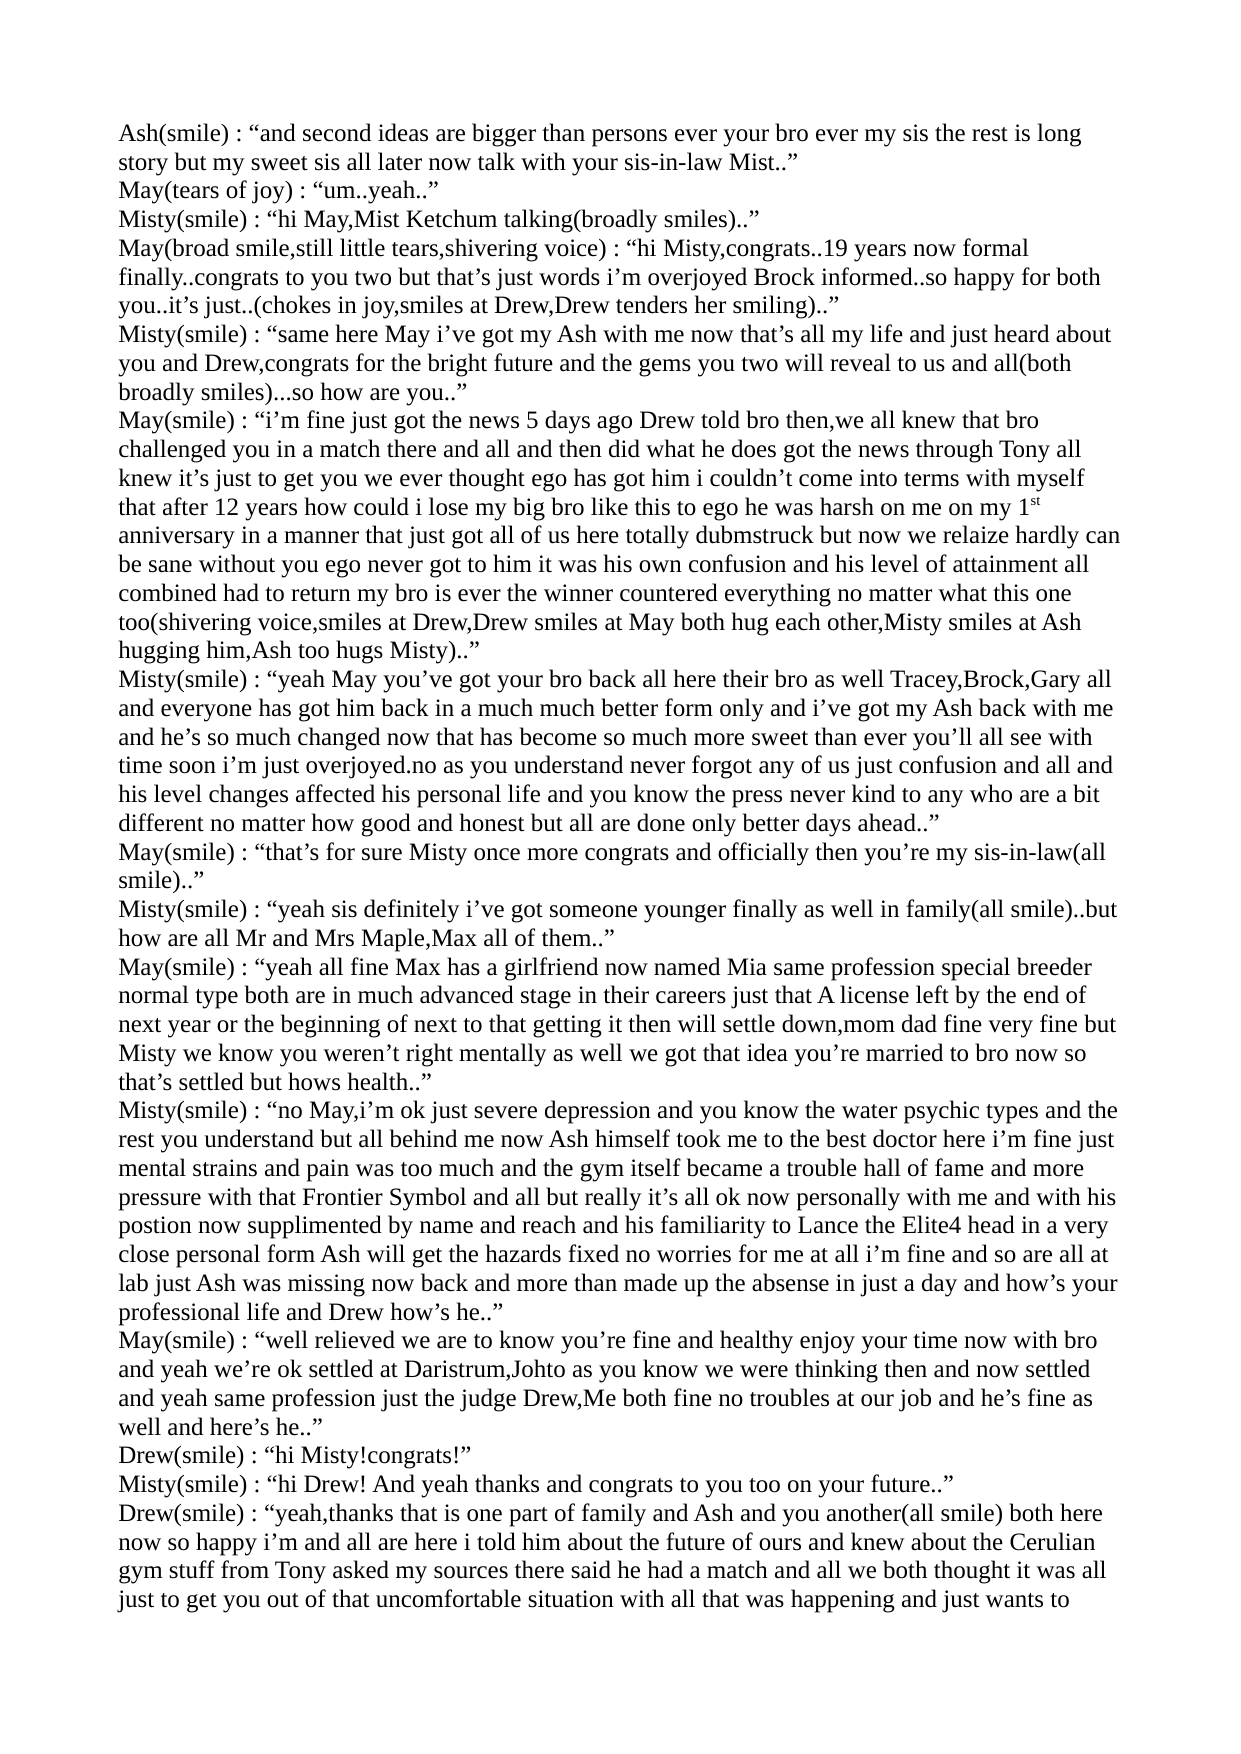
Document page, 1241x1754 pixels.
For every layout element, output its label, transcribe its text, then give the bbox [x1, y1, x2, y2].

text May(tears of joy) : “um..yeah..” [118, 176, 1122, 204]
text Drew(smile) : “hi Misty!congrats!” [118, 1441, 1122, 1469]
text May(smile) : “yeah all fine Max has a girlfriend now named Mia same profession special breeder normal type both are in much advanced stage in their careers just that A license left by the end of next year or the beginning of next to that getting it then will settle down,mom dad fine very fine but Misty we know you weren’t right mentally as well we got that idea you’re married to bro now so that’s settled but hows health..” [118, 952, 1122, 1096]
text Misty(smile) : “same here May i’ve got my Ash with me now that’s all my life and just heard about you and Drew,congrats for the bright future and the gems you two will reveal to us and all(both broadly smiles)...so how are you..” [118, 319, 1122, 406]
text May(smile) : “well relieved we are to know you’re fine and healthy enjoy your time now with bro and yeah we’re ok settled at Daristrum,Johto as you know we were thinking then and now settled and yeah same profession just the judge Drew,Me both fine no troubles at our job and he’s fine as well and here’s he..” [118, 1326, 1122, 1441]
text Misty(smile) : “hi May,Mist Ketchum talking(broadly smiles)..” [118, 204, 1122, 233]
text May(smile) : “that’s for sure Misty once more congrats and officially then you’re my sis-in-law(all smile)..” [118, 837, 1122, 894]
text Misty(smile) : “yeah May you’ve got your bro back all here their bro as well Tracey,Brock,Gary all and everyone has got him back in a much much better form only and i’ve got my Ash back with me and he’s so much changed now that has become so much more sweet than ever you’ll all see with time soon i’m just overjoyed.no as you understand never forgot any of us just confusion and all and his level changes affected his personal life and you know the press never kind to any who are a bit different no matter how good and honest but all are done only better days ahead..” [118, 664, 1122, 837]
text May(broad smile,still little tears,shivering voice) : “hi Misty,congrats..19 years now formal finally..congrats to you two but that’s just words i’m overjoyed Brock informed..so happy for both you..it’s just..(chokes in joy,smiles at Drew,Drew tenders her smiling)..” [118, 233, 1122, 319]
text May(smile) : “i’m fine just got the news 5 days ago Drew told bro then,we all knew that bro challenged you in a match there and all and then did what he does got the news through Tony all knew it’s just to get you we ever thought ego has got him i couldn’t come into terms with myself that after 12 years how could i lose my big bro like this to ego he was harsh on me on my 1st anniversary in a manner that just got all of us here totally dubmstruck but now we relaize hardly can be sane without you ego never got to him it was his own confusion and his level of attainment all combined had to return my bro is ever the winner countered everything no matter what this one too(shivering voice,smiles at Drew,Drew smiles at May both hug each other,Misty smiles at Ash hugging him,Ash too hugs Misty)..” [118, 406, 1122, 664]
text Misty(smile) : “hi Drew! And yeah thanks and congrats to you too on your future..” [118, 1469, 1122, 1498]
text Misty(smile) : “no May,i’m ok just severe depression and you know the water psychic types and the rest you understand but all behind me now Ash himself took me to the best doctor here i’m fine just mental strains and pain was too much and the gym itself became a trouble hall of fame and more pressure with that Frontier Symbol and all but really it’s all ok now personally with me and with his postion now supplimented by name and reach and his familiarity to Lance the Elite4 head in a very close personal form Ash will get the hazards fixed no worries for me at all i’m fine and so are all at lab just Ash was missing now back and more than made up the absense in just a day and how’s your professional life and Drew how’s he..” [118, 1096, 1122, 1326]
text Misty(smile) : “yeah sis definitely i’ve got someone younger finally as well in family(all smile)..but how are all Mr and Mrs Maple,Max all of them..” [118, 894, 1122, 952]
text Drew(smile) : “yeah,thanks that is one part of family and Ash and you another(all smile) both here now so happy i’m and all are here i told him about the future of ours and knew about the Cerulian gym stuff from Tony asked my sources there said he had a match and all we both thought it was all just to get you out of that uncomfortable situation with all that was happening and just wants to [118, 1498, 1122, 1613]
text Ash(smile) : “and second ideas are bigger than persons ever your bro ever my sis the rest is long story but my sweet sis all later now talk with your sis-in-law Mist..” [118, 118, 1122, 176]
